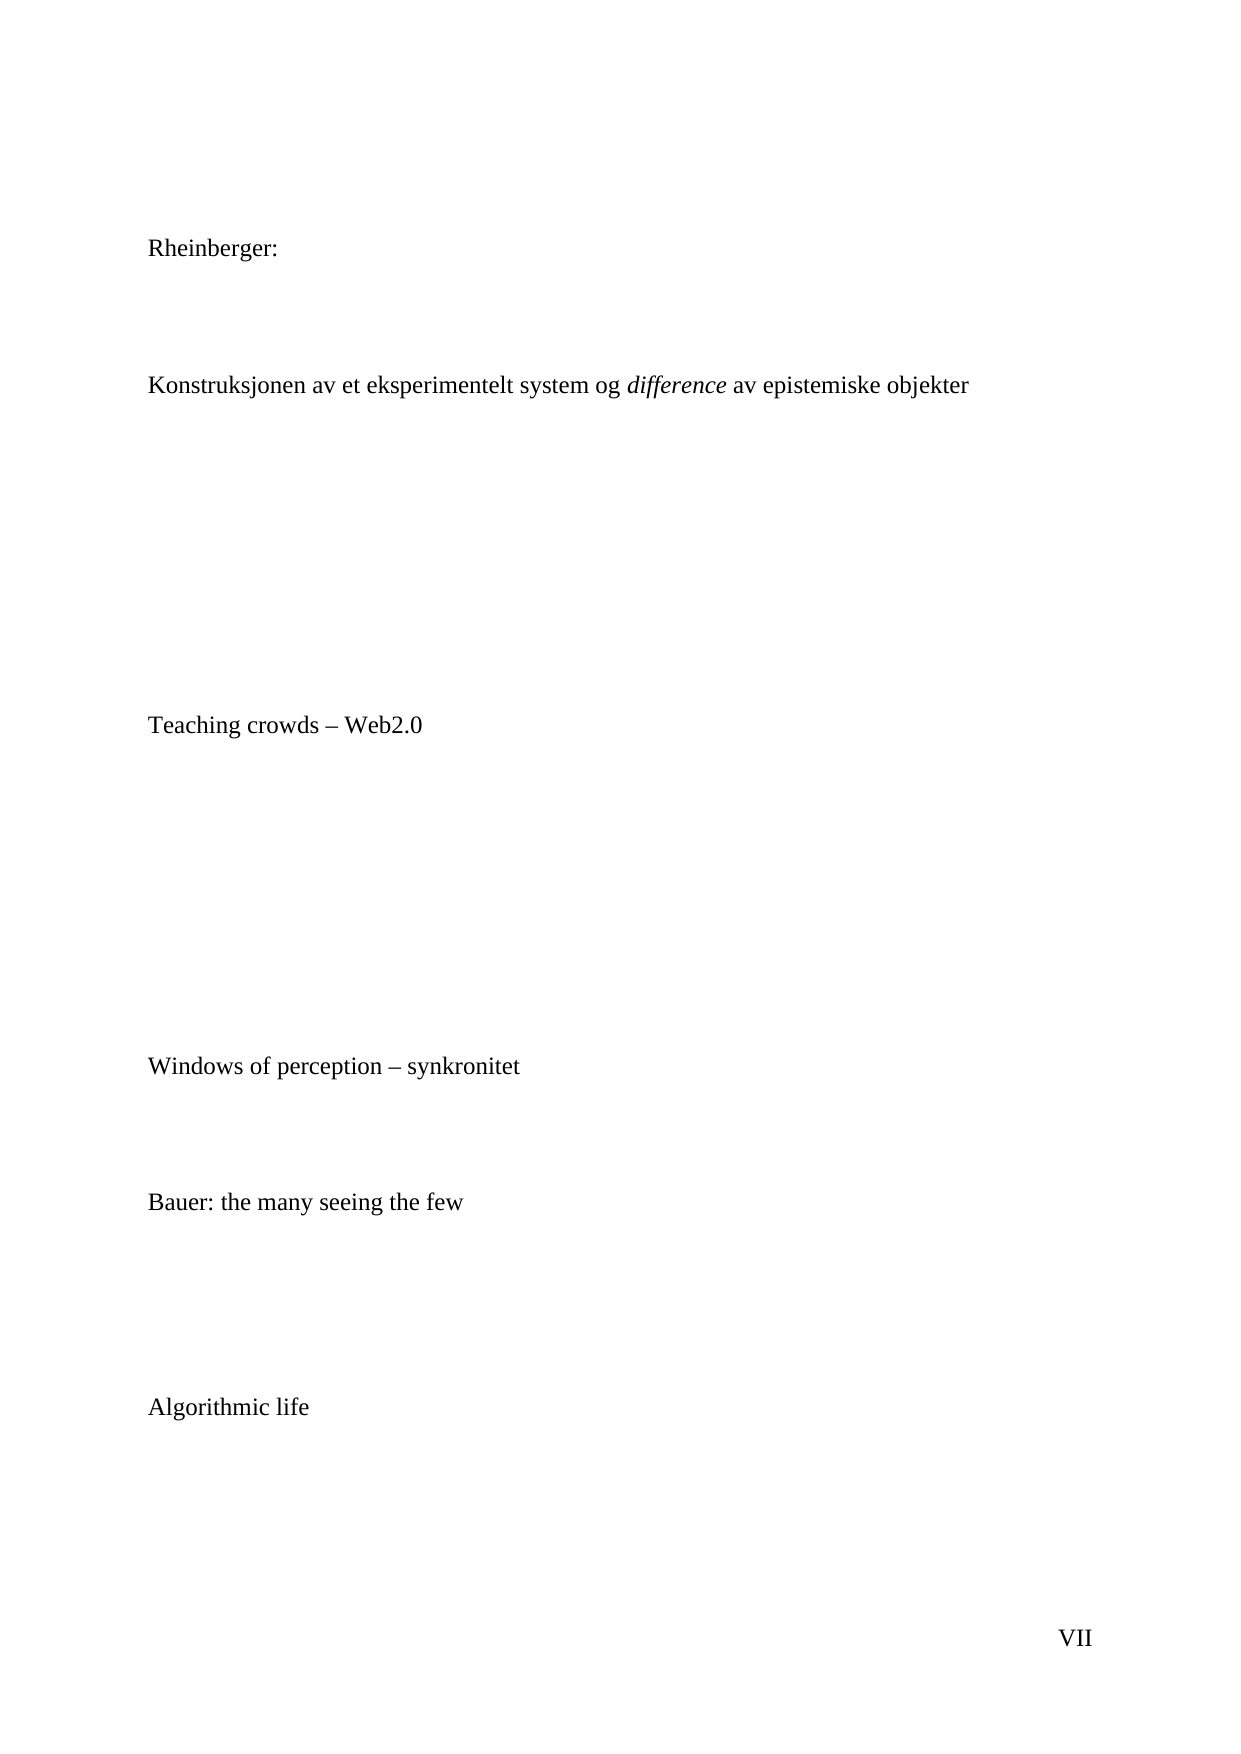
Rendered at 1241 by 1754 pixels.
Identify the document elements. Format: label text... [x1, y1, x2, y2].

text Konstruksjonen av et eksperimentelt system og difference av epistemiske objekter [148, 370, 1092, 398]
text Rheinberger: [148, 233, 1092, 262]
text Algorithmic life [148, 1392, 1092, 1420]
text Teaching crowds – Web2.0 [148, 710, 1092, 739]
text Windows of perception – synkronitet [148, 1051, 1092, 1080]
text Bauer: the many seeing the few [148, 1187, 1092, 1216]
